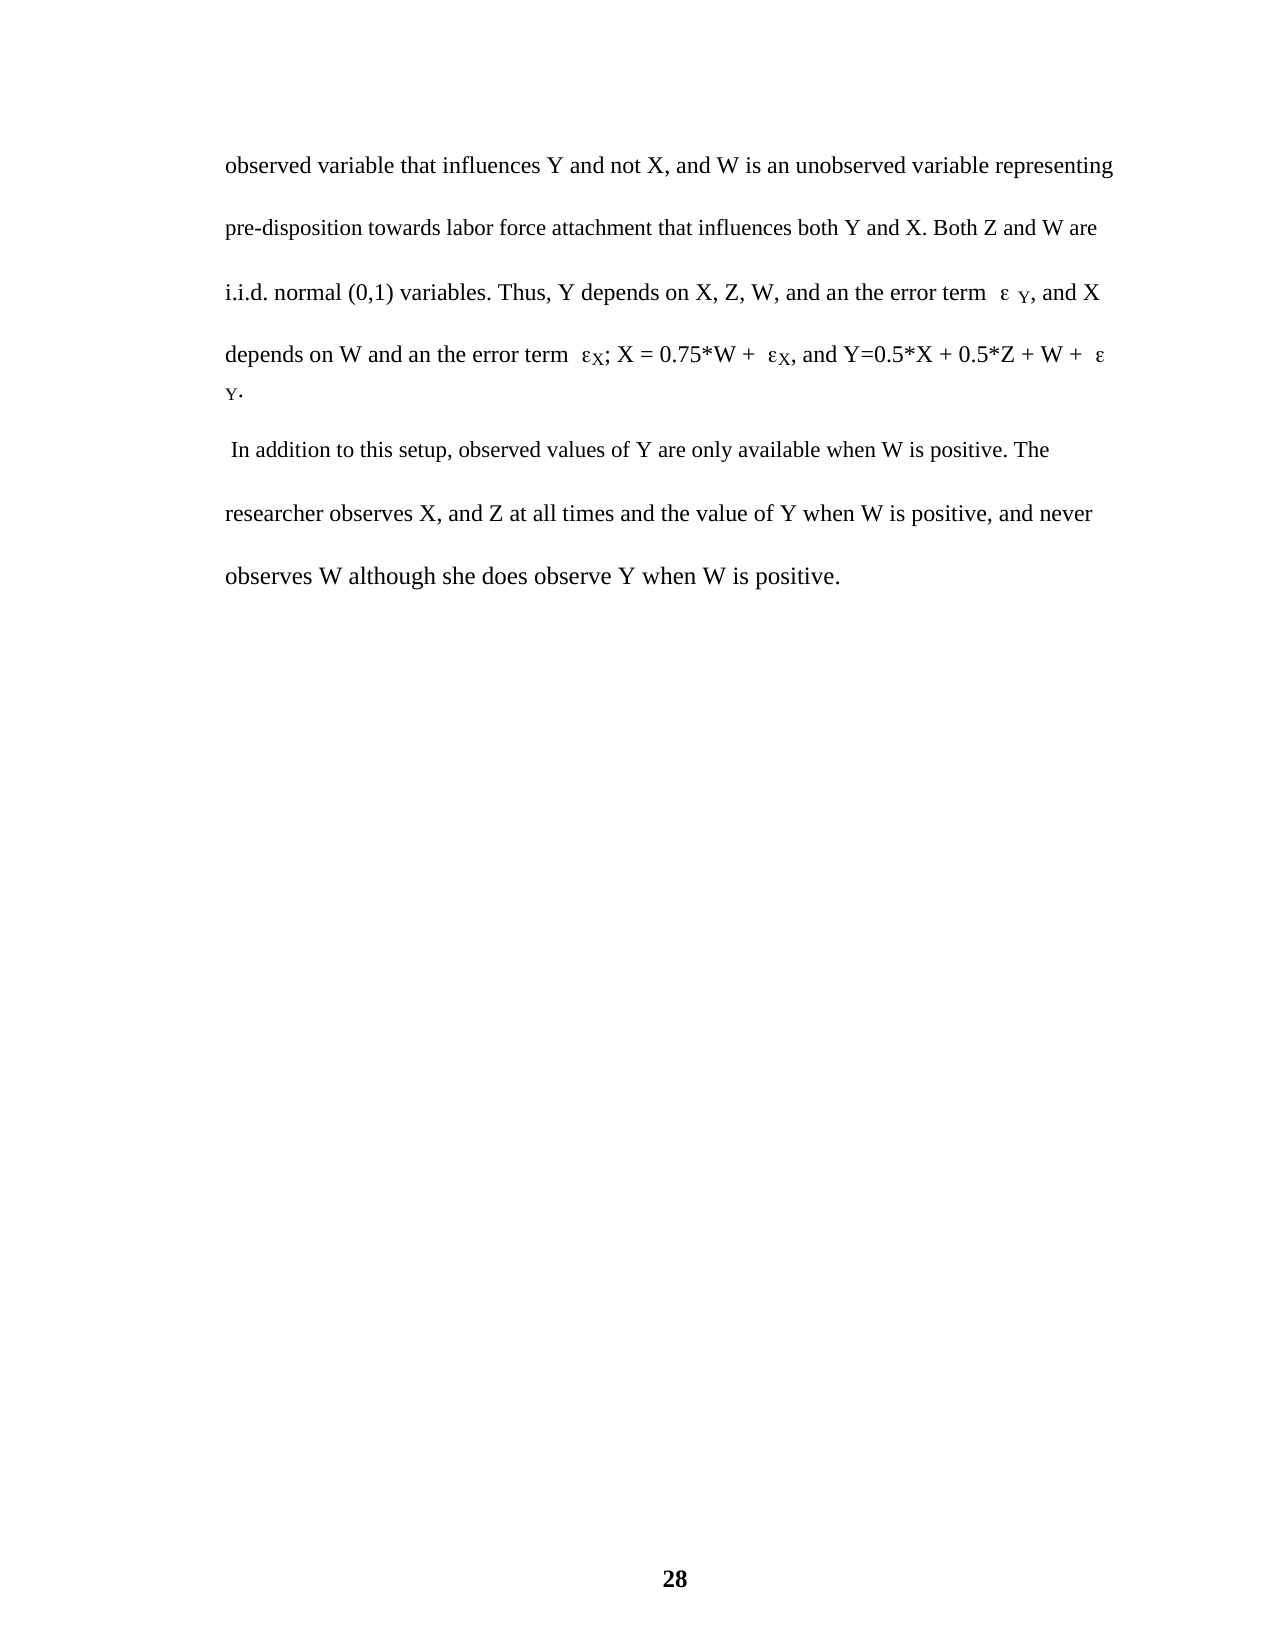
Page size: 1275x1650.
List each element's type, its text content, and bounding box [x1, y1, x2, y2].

text researcher observes X, and Z at all times and the value of Y when W is positive, and never [225, 499, 1125, 526]
text pre-disposition towards labor force attachment that influences both Y and X. Both Z and W are [225, 214, 1125, 241]
text depends on W and an the error term eX; X = 0.75*W + eX, and Y=0.5*X + 0.5*Z + W + e Y. [225, 335, 1125, 404]
text In addition to this setup, observed values of Y are only available when W is positive. The [150, 436, 1131, 463]
text observes W although she does observe Y when W is positive. [225, 561, 1125, 590]
text i.i.d. normal (0,1) variables. Thus, Y depends on X, Z, W, and an the error term e Y, and X [225, 272, 1125, 307]
text observed variable that influences Y and not X, and W is an unobserved variable representing [225, 152, 1125, 179]
text 28 [662, 1564, 1125, 1593]
